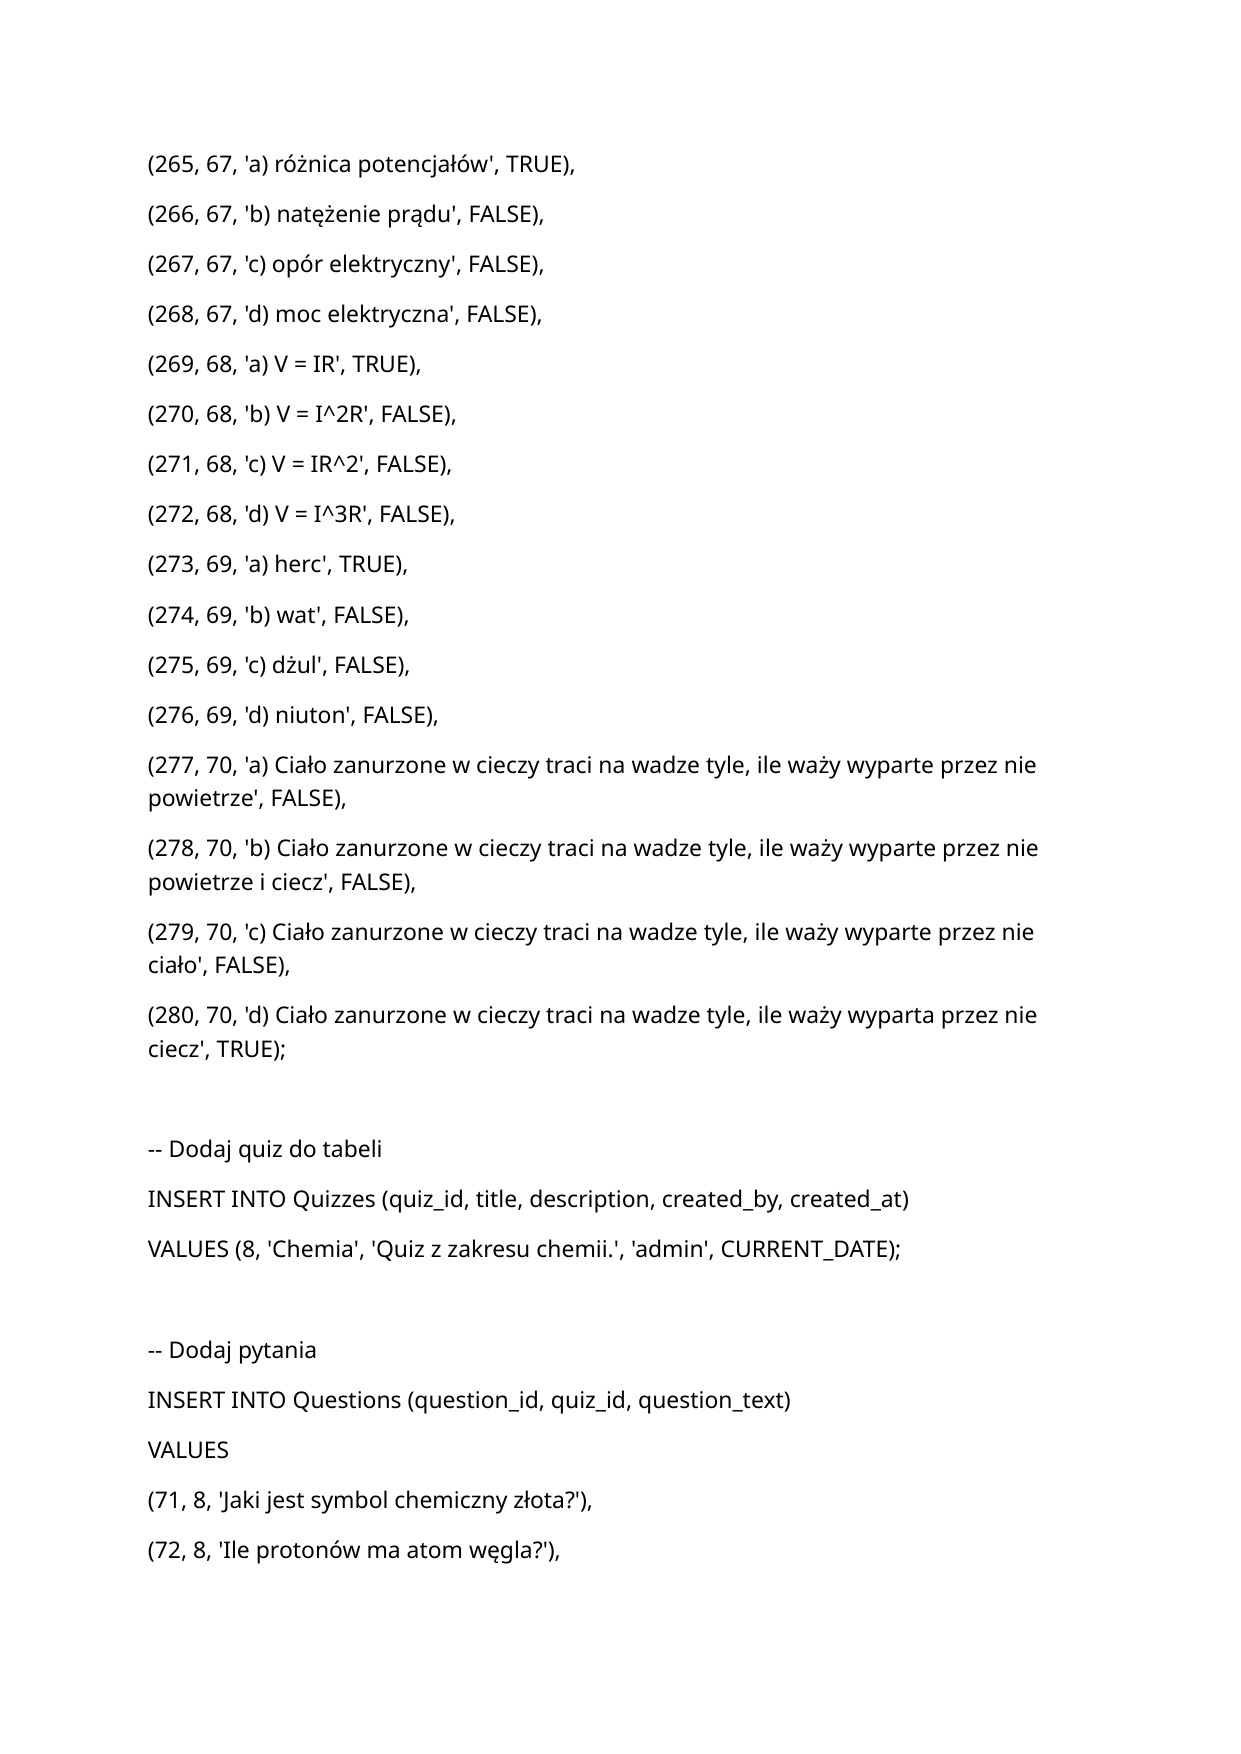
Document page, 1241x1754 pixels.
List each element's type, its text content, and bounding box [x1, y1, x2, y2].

text (270, 68, 'b) V = I^2R', FALSE), [148, 398, 1093, 429]
text (275, 69, 'c) dżul', FALSE), [148, 649, 1093, 680]
text (72, 8, 'Ile protonów ma atom węgla?'), [148, 1534, 1093, 1565]
text (278, 70, 'b) Ciało zanurzone w cieczy traci na wadze tyle, ile waży wyparte przez nie powietrze i ciecz', FALSE), [148, 832, 1093, 897]
text (276, 69, 'd) niuton', FALSE), [148, 699, 1093, 730]
text (277, 70, 'a) Ciało zanurzone w cieczy traci na wadze tyle, ile waży wyparte przez nie powietrze', FALSE), [148, 749, 1093, 813]
text (274, 69, 'b) wat', FALSE), [148, 598, 1093, 630]
text (269, 68, 'a) V = IR', TRUE), [148, 348, 1093, 379]
text VALUES [148, 1434, 1093, 1465]
text VALUES (8, 'Chemia', 'Quiz z zakresu chemii.', 'admin', CURRENT_DATE); [148, 1233, 1093, 1264]
text (266, 67, 'b) natężenie prądu', FALSE), [148, 198, 1093, 229]
text (71, 8, 'Jaki jest symbol chemiczny złota?'), [148, 1484, 1093, 1515]
text (280, 70, 'd) Ciało zanurzone w cieczy traci na wadze tyle, ile waży wyparta przez nie ciecz', TRUE); [148, 999, 1093, 1064]
text -- Dodaj quiz do tabeli [148, 1133, 1093, 1164]
text (267, 67, 'c) opór elektryczny', FALSE), [148, 248, 1093, 279]
text (265, 67, 'a) różnica potencjałów', TRUE), [148, 148, 1093, 179]
text INSERT INTO Questions (question_id, quiz_id, question_text) [148, 1384, 1093, 1415]
text (279, 70, 'c) Ciało zanurzone w cieczy traci na wadze tyle, ile waży wyparte przez nie ciało', FALSE), [148, 916, 1093, 981]
text (273, 69, 'a) herc', TRUE), [148, 548, 1093, 580]
text INSERT INTO Quizzes (quiz_id, title, description, created_by, created_at) [148, 1183, 1093, 1214]
text (271, 68, 'c) V = IR^2', FALSE), [148, 448, 1093, 479]
text (268, 67, 'd) moc elektryczna', FALSE), [148, 298, 1093, 329]
text (272, 68, 'd) V = I^3R', FALSE), [148, 498, 1093, 529]
text -- Dodaj pytania [148, 1333, 1093, 1365]
